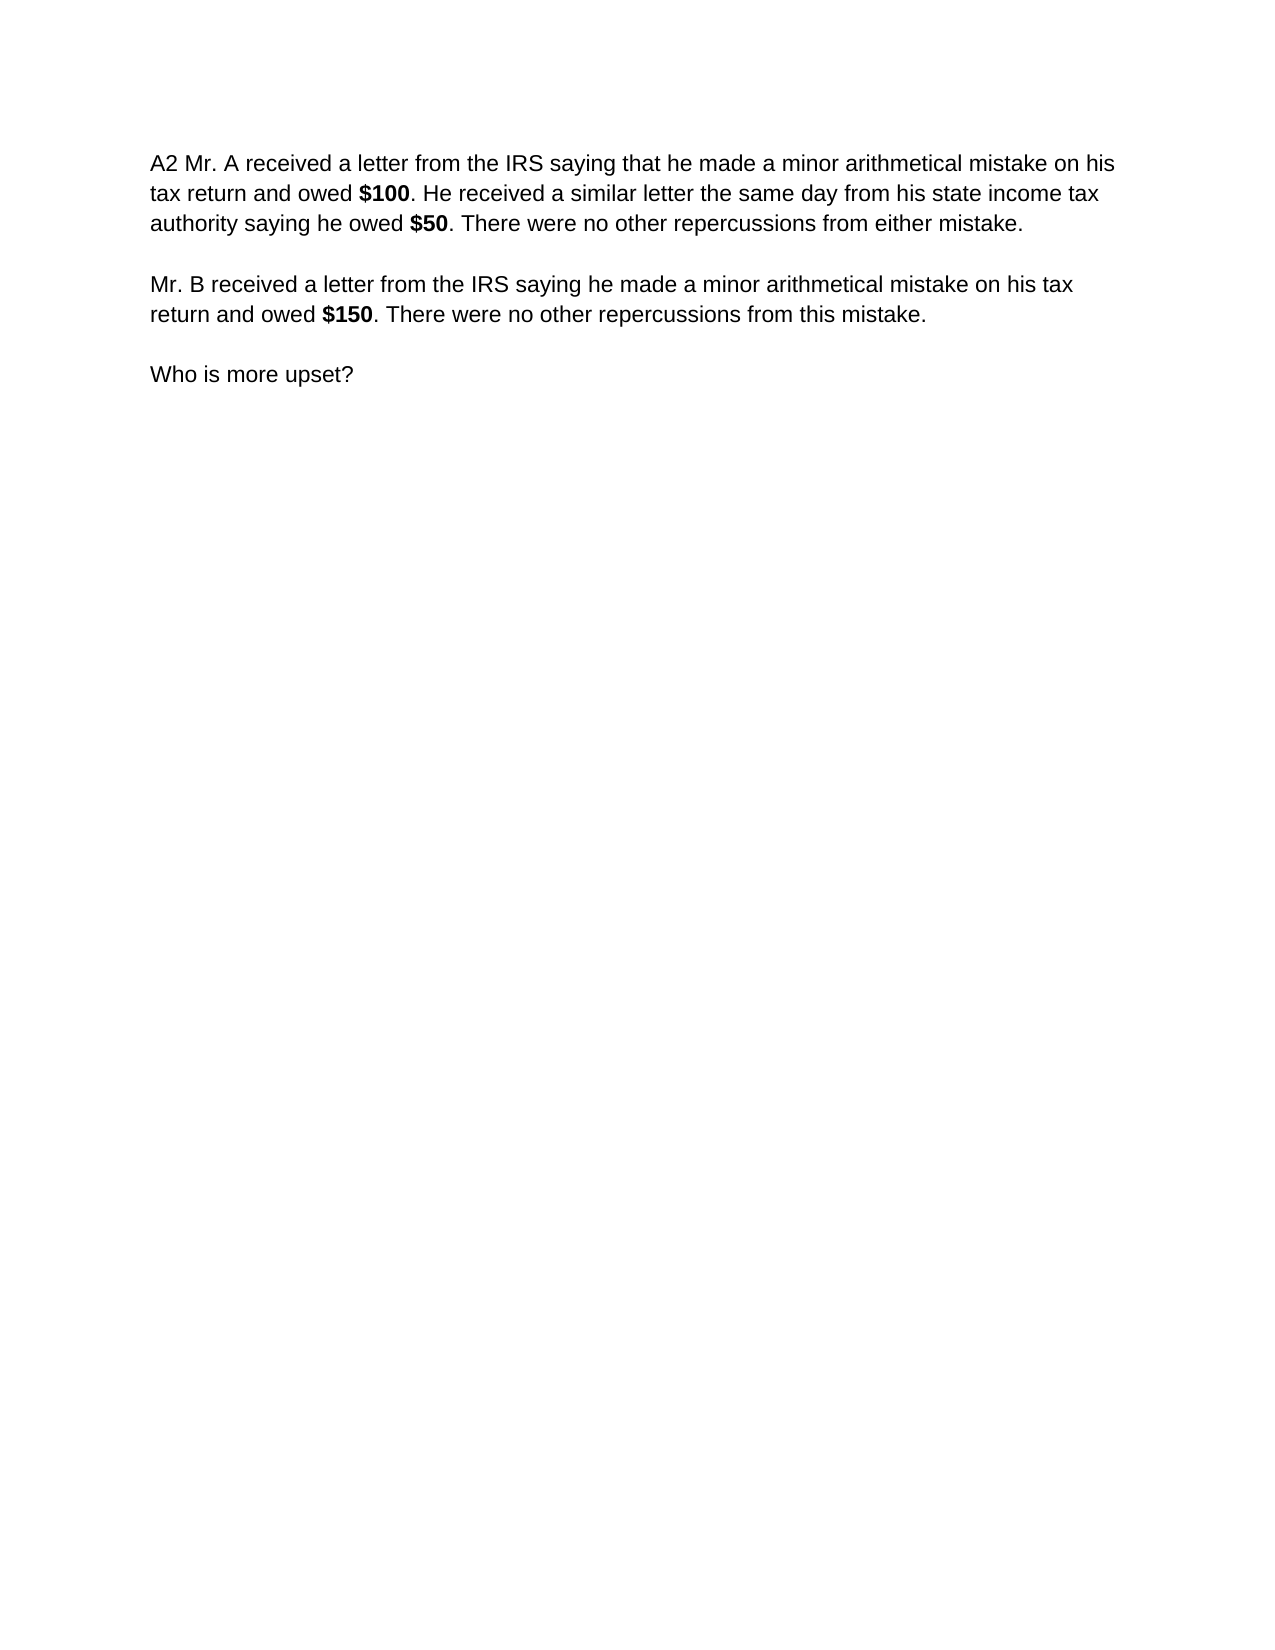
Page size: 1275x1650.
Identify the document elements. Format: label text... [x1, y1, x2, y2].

text A2 Mr. A received a letter from the IRS saying that he made a minor arithmetical mistake on his tax return and owed $100. He received a similar letter the same day from his state income tax authority saying he owed $50. There were no other repercussions from either mistake. Mr. B received a letter from the IRS saying he made a minor arithmetical mistake on his tax return and owed $150. There were no other repercussions from this mistake. Who is more upset? [150, 150, 1125, 388]
